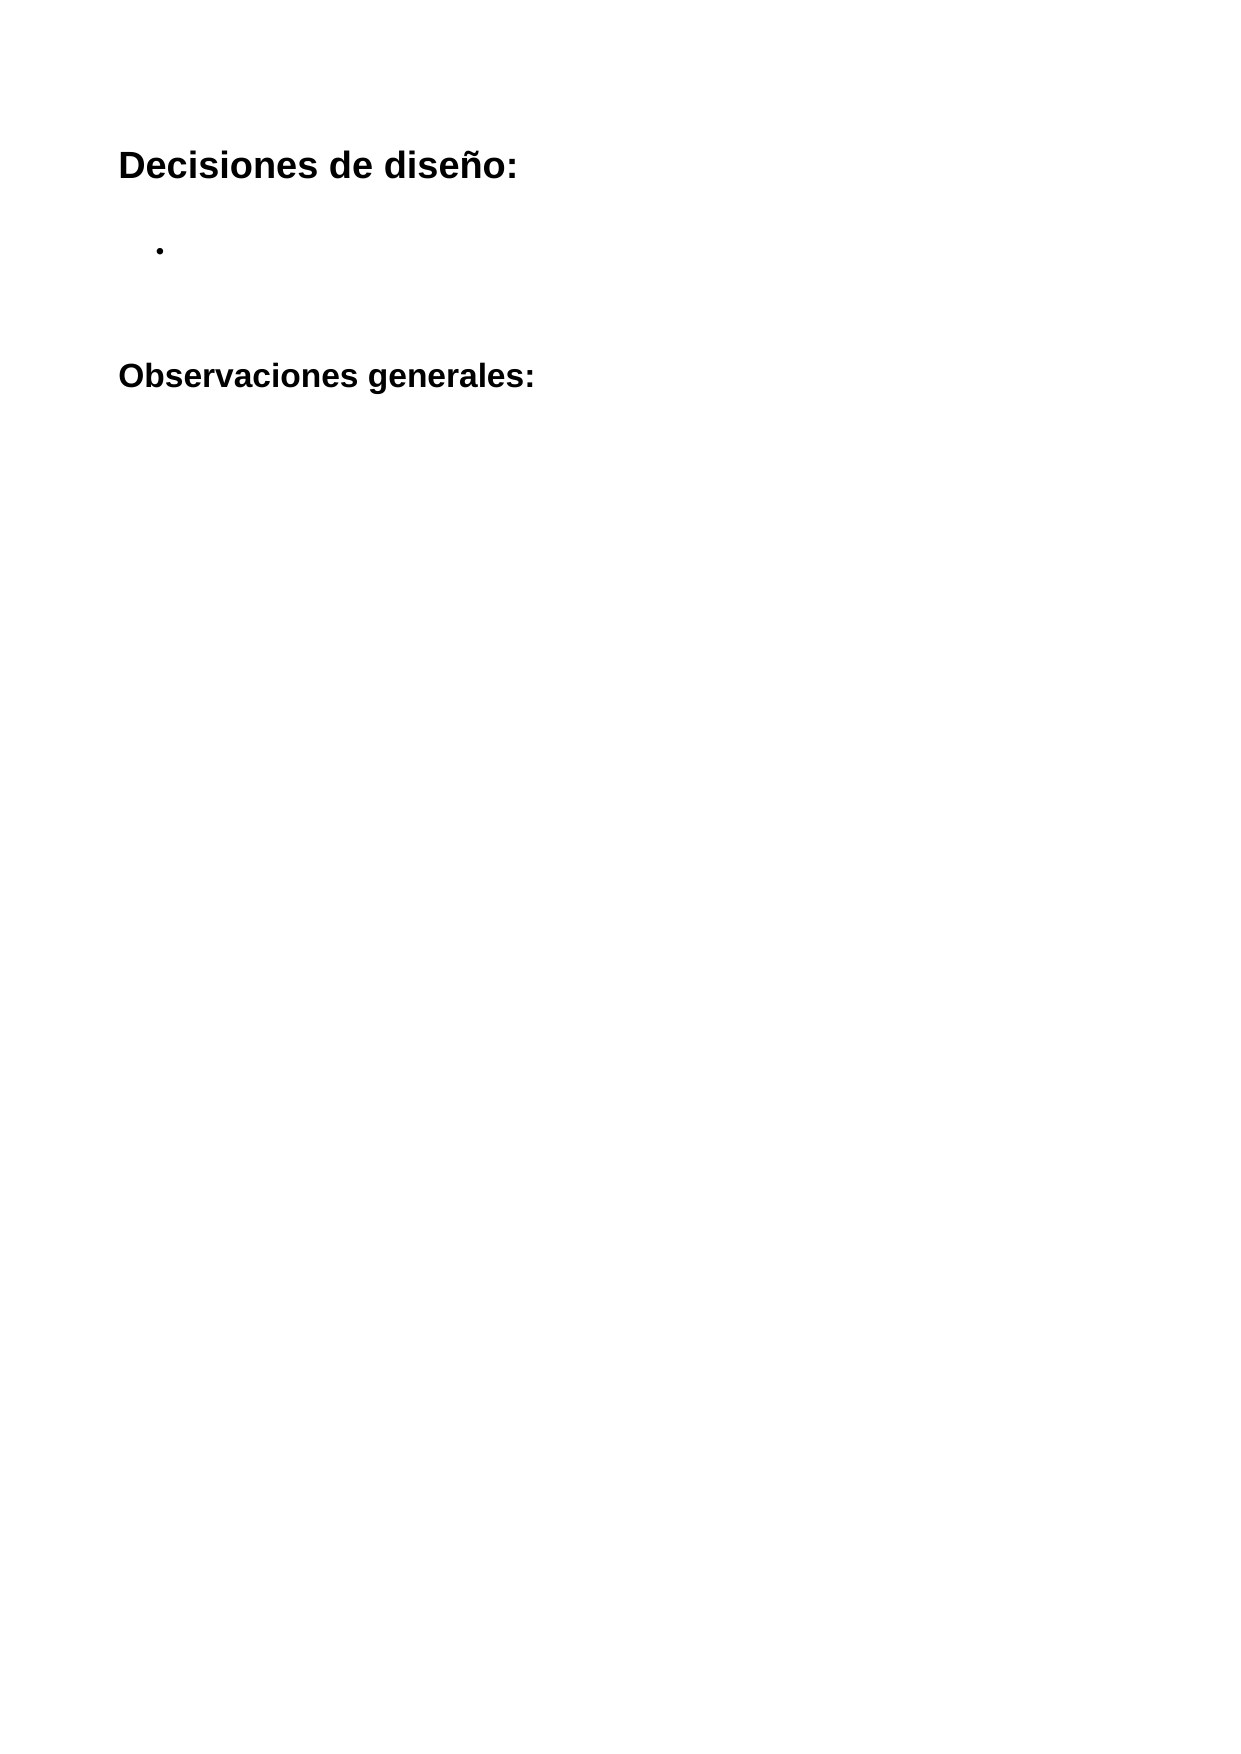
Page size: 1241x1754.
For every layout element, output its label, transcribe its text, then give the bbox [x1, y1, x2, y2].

subtitle Decisiones de diseño: [118, 143, 1122, 187]
subtitle Observaciones generales: [118, 356, 1122, 395]
